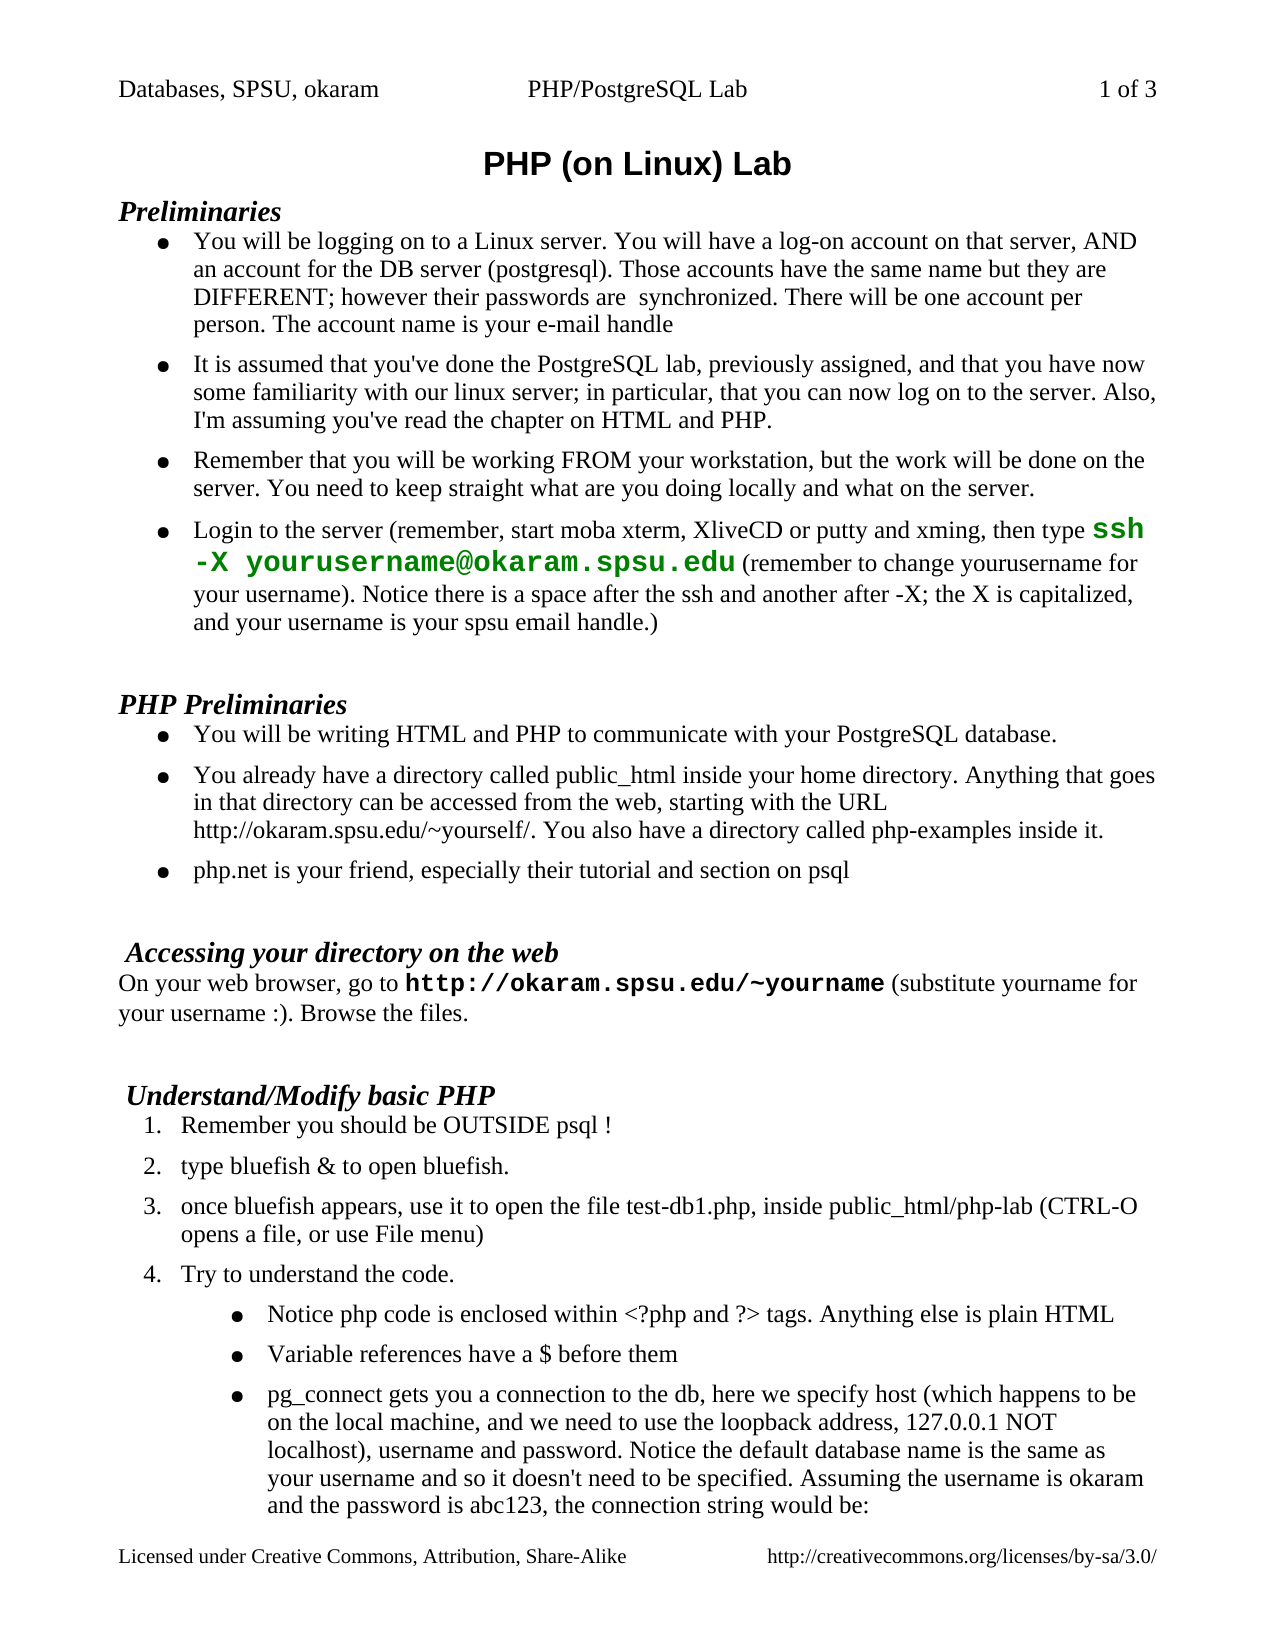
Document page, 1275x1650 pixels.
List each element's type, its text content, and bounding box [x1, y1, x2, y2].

list Notice php code is enclosed within <?php and ?> tags. Anything else is plain HTML [229, 1300, 1157, 1328]
list Variable references have a $ before them [229, 1340, 1157, 1368]
list You already have a directory called public_html inside your home directory. Anything that goes in that directory can be accessed from the web, starting with the URL http://okaram.spsu.edu/~yourself/. You also have a directory called php-examples inside it. [156, 761, 1157, 844]
list pg_connect gets you a connection to the db, here we specify host (which happens to be on the local machine, and we need to use the loopback address, 127.0.0.1 NOT localhost), username and password. Notice the default database name is the same as your username and so it doesn't need to be specified. Assuming the username is okaram and the password is abc123, the connection string would be: [229, 1381, 1157, 1519]
list Try to understand the code. [143, 1260, 1157, 1288]
list Remember you should be OUTSIDE psql ! [143, 1112, 1157, 1139]
list once bluefish appears, use it to open the file test-db1.php, inside public_html/php-lab (CTRL-O opens a file, or use File menu) [143, 1192, 1157, 1247]
subtitle PHP Preliminaries [118, 688, 1157, 721]
text On your web browser, go to http://okaram.spsu.edu/~yourname (substitute yourname for your username :). Browse the files. [118, 969, 1157, 1027]
subtitle Accessing your directory on the web [118, 937, 1157, 969]
list type bluefish & to open bluefish. [143, 1152, 1157, 1179]
subtitle Preliminaries [118, 195, 1157, 227]
list Login to the server (remember, start moba xterm, XliveCD or putty and xming, then type ssh -X yourusername@okaram.spsu.edu (remember to change yourusername for your username). Notice there is a space after the ssh and another after -X; the X is capitalized, and your username is your spsu email handle.) [156, 514, 1157, 636]
list You will be logging on to a Linux server. You will have a log-on account on that server, AND an account for the DB server (postgresql). Those accounts have the same name but they are DIFFERENT; however their passwords are synchronized. There will be one account per person. The account name is your e-mail handle [156, 227, 1157, 338]
subtitle Understand/Modify basic PHP [118, 1079, 1157, 1112]
list php.net is your friend, especially their tutorial and section on psql [156, 856, 1157, 884]
subtitle PHP (on Linux) Lab [118, 145, 1157, 182]
list It is assumed that you've done the PostgreSQL lab, previously assigned, and that you have now some familiarity with our linux server; in particular, that you can now log on to the server. Also, I'm assuming you've read the chapter on HTML and PHP. [156, 351, 1157, 434]
list Remember that you will be working FROM your workstation, but the work will be done on the server. You need to keep straight what are you doing locally and what on the server. [156, 446, 1157, 502]
list You will be writing HTML and PHP to communicate with your PostgreSQL database. [156, 721, 1157, 748]
